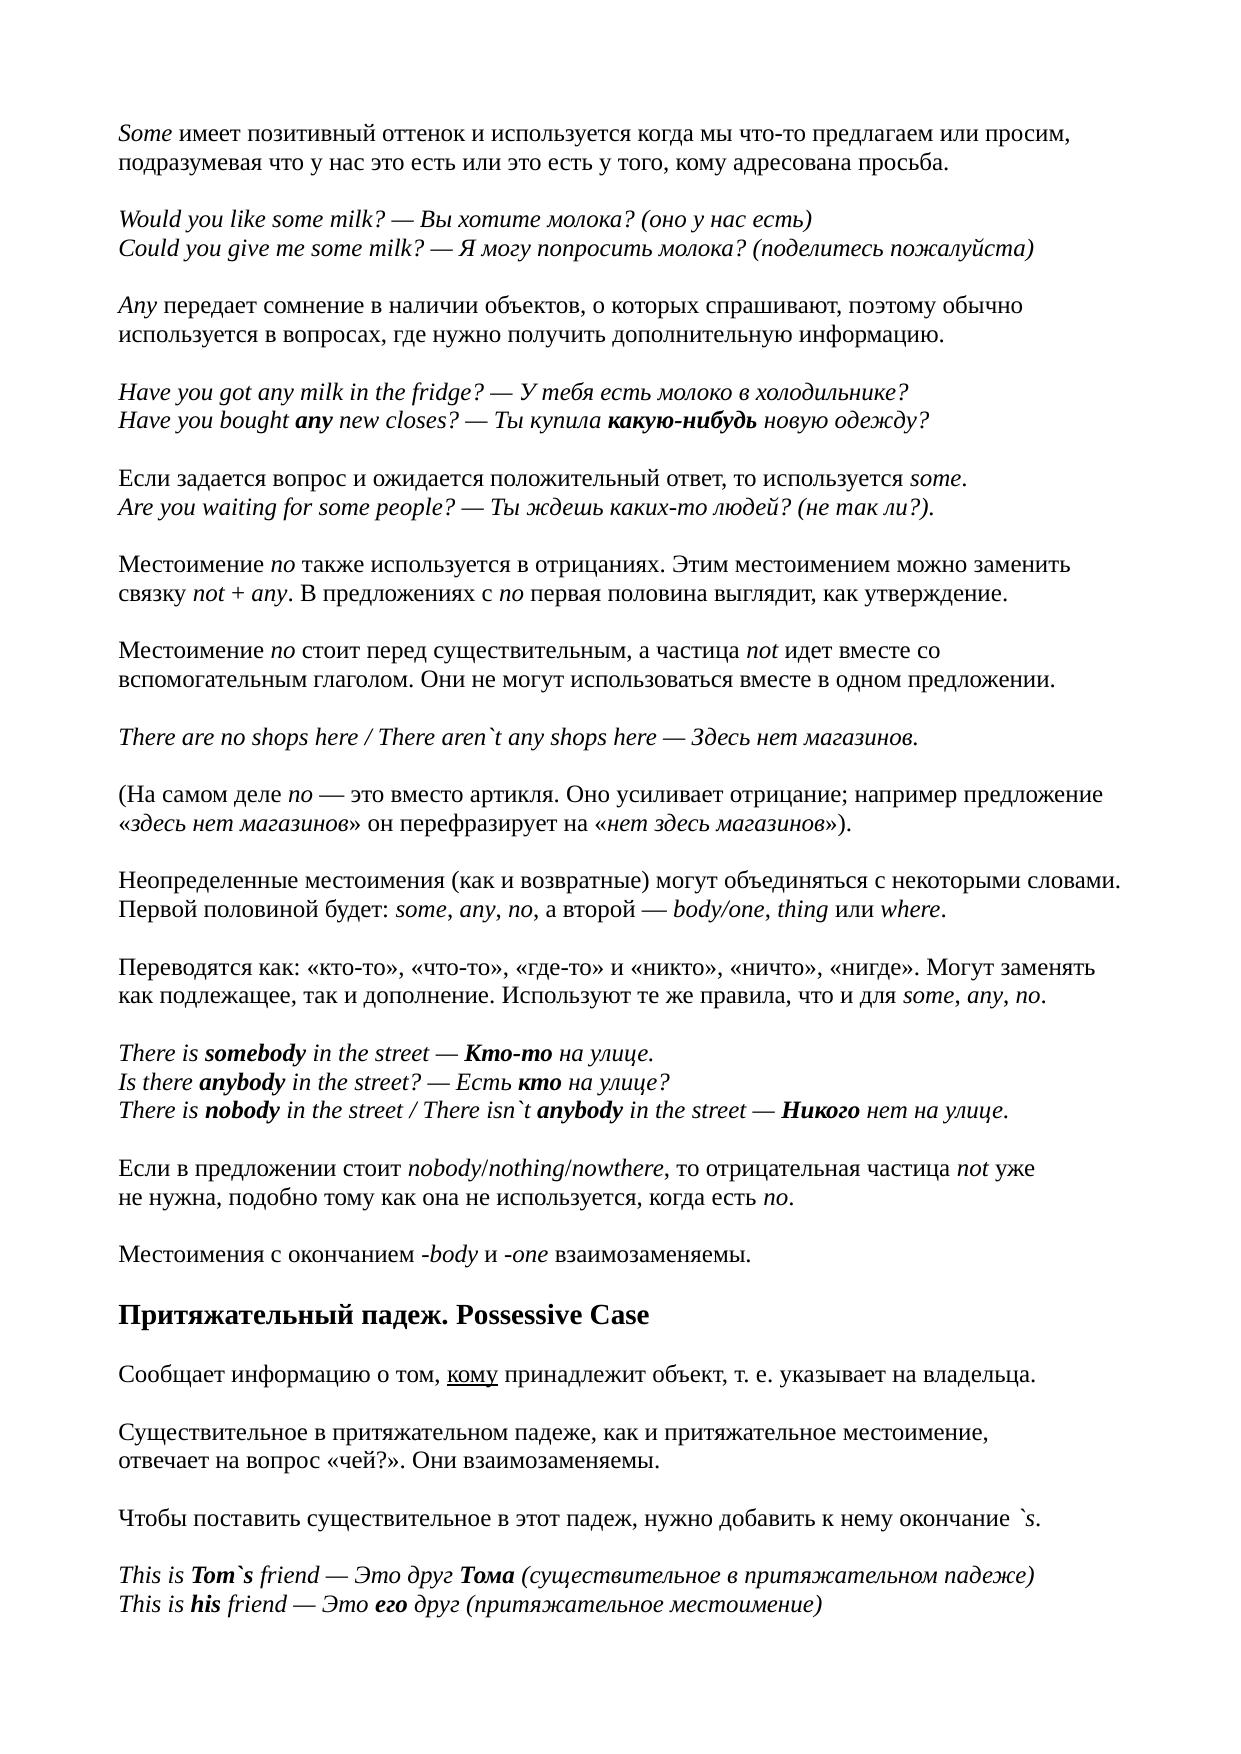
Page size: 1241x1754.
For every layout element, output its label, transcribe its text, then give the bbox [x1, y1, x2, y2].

text Сообщает информацию о том, кому принадлежит объект, т. е. указывает на владельца. [118, 1359, 1122, 1388]
text Have you got any milk in the fridge? — У тебя есть молоко в холодильнике? [118, 377, 1122, 406]
text Существительное в притяжательном падеже, как и притяжательное местоимение, [118, 1417, 1122, 1445]
text не нужна, подобно тому как она не используется, когда есть no. [118, 1182, 1122, 1211]
text Would you like some milk? — Вы хотите молока? (оно у нас есть) [118, 204, 1122, 233]
text Are you waiting for some people? — Ты ждешь каких-то людей? (не так ли?). [118, 492, 1122, 521]
text Переводятся как: «кто-то», «что-то», «где-то» и «никто», «ничто», «нигде». Могут заменять как подлежащее, так и дополнение. Используют те же правила, что и для some, any, no. [118, 952, 1122, 1009]
text Если в предложении стоит nobody/nothing/nowthere, то отрицательная частица not уже [118, 1153, 1122, 1182]
text Could you give me some milk? — Я могу попросить молока? (поделитесь пожалуйста) [118, 233, 1122, 262]
text отвечает на вопрос «чей?». Они взаимозаменяемы. [118, 1445, 1122, 1474]
text Чтобы поставить существительное в этот падеж, нужно добавить к нему окончание `s. [118, 1503, 1122, 1532]
text Местоимение no также используется в отрицаниях. Этим местоимением можно заменить связку not + any. В предложениях с no первая половина выглядит, как утверждение. [118, 549, 1122, 607]
text There are no shops here / There aren`t any shops here — Здесь нет магазинов. [118, 722, 1122, 751]
text Неопределенные местоимения (как и возвратные) могут объединяться с некоторыми словами. Первой половиной будет: some, any, no, а второй — body/one, thing или where. [118, 866, 1122, 923]
text This is his friend — Это его друг (притяжательное местоимение) [118, 1589, 1122, 1618]
text (На самом деле no — это вместо артикля. Оно усиливает отрицание; например предложение [118, 779, 1122, 808]
text This is Tom`s friend — Это друг Тома (существительное в притяжательном падеже) [118, 1560, 1122, 1589]
text There is somebody in the street — Кто-то на улице. [118, 1038, 1122, 1067]
text Местоимение no стоит перед существительным, а частица not идет вместе со вспомогательным глаголом. Они не могут использоваться вместе в одном предложении. [118, 636, 1122, 693]
text Если задается вопрос и ожидается положительный ответ, то используется some. [118, 463, 1122, 492]
text Any передает сомнение в наличии объектов, о которых спрашивают, поэтому обычно используется в вопросах, где нужно получить дополнительную информацию. [118, 291, 1122, 348]
text There is nobody in the street / There isn`t anybody in the street — Никого нет на улице. [118, 1096, 1122, 1124]
text Some имеет позитивный оттенок и используется когда мы что-то предлагаем или просим, подразумевая что у нас это есть или это есть у того, кому адресована просьба. [118, 118, 1122, 176]
text Местоимения с окончанием -body и -one взаимозаменяемы. [118, 1239, 1122, 1268]
text Притяжательный падеж. Possessive Case [118, 1297, 1122, 1330]
text Is there anybody in the street? — Есть кто на улице? [118, 1067, 1122, 1096]
text «здесь нет магазинов» он перефразирует на «нет здесь магазинов»). [118, 808, 1122, 837]
text Have you bought any new closes? — Ты купила какую-нибудь новую одежду? [118, 406, 1122, 434]
